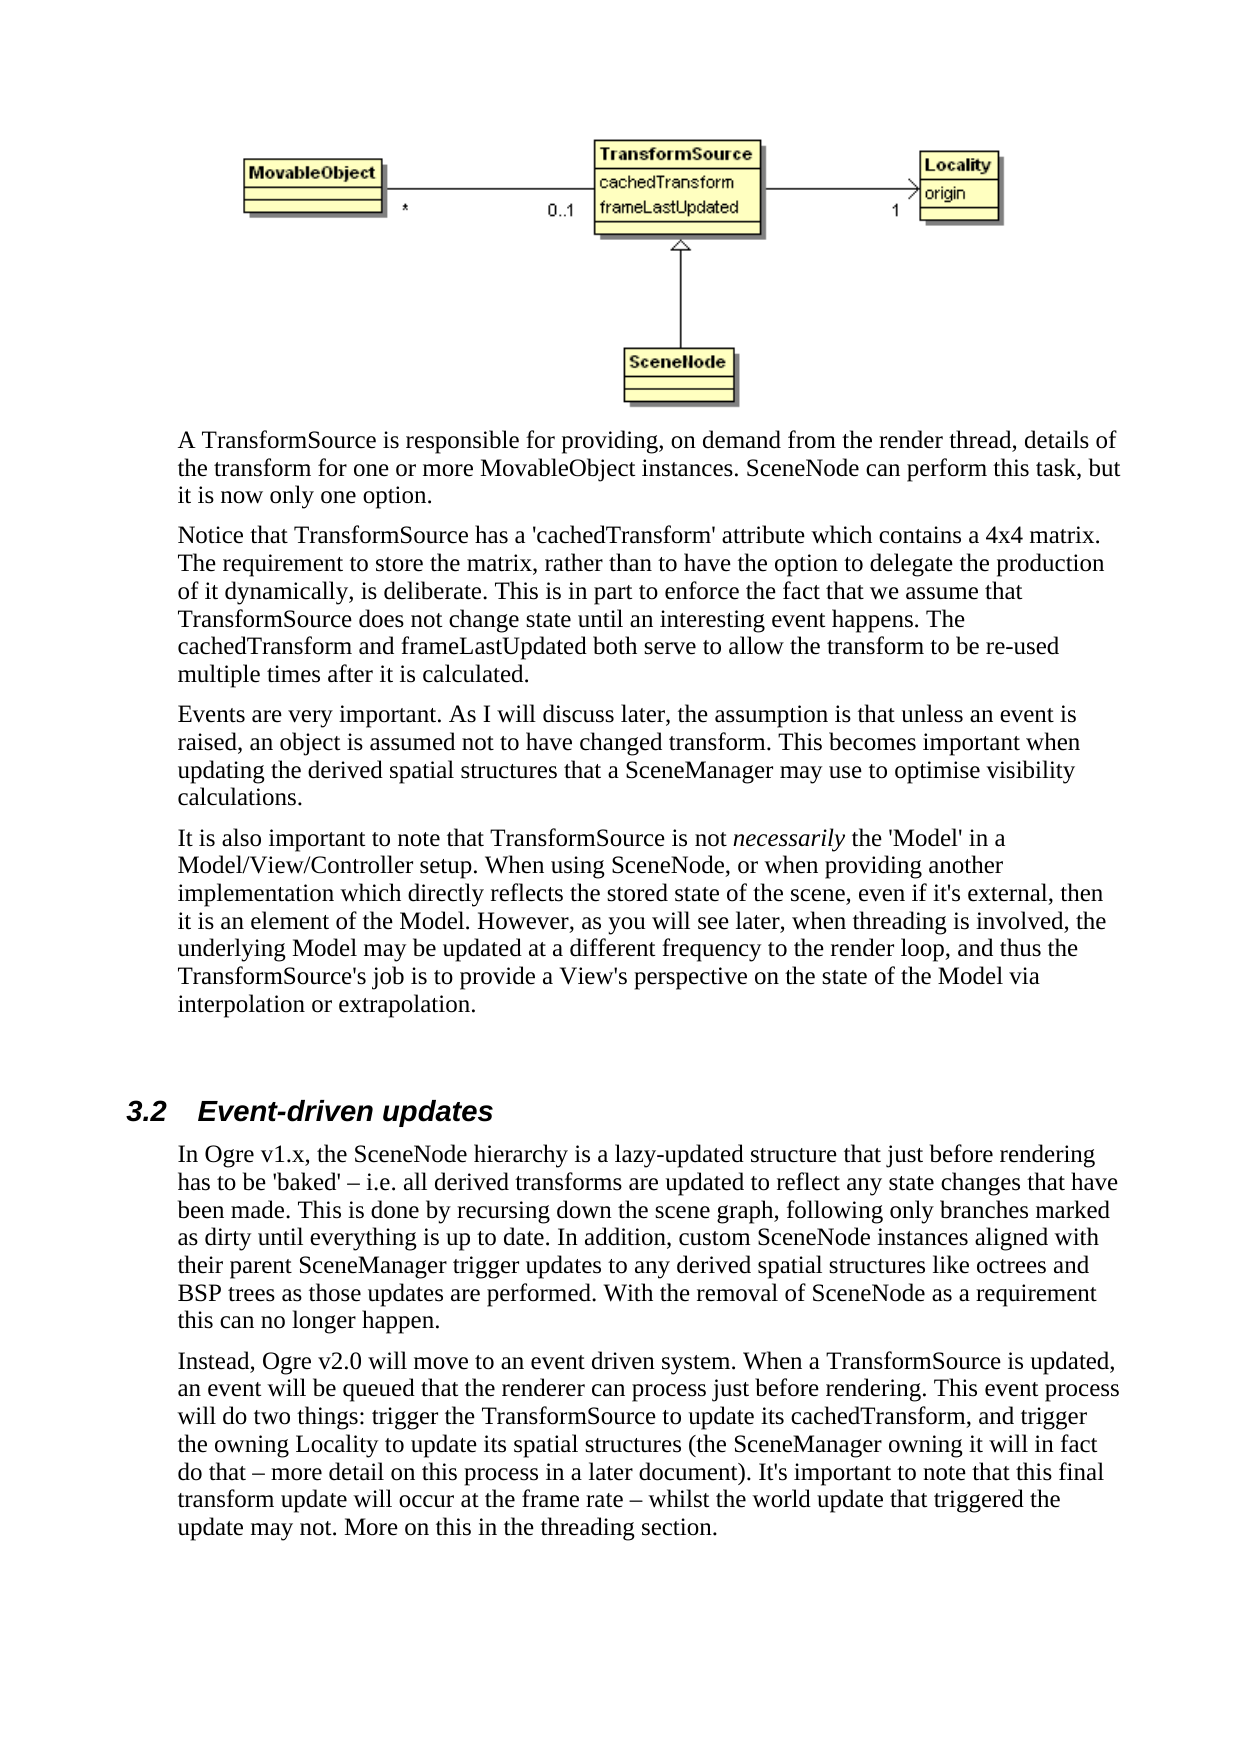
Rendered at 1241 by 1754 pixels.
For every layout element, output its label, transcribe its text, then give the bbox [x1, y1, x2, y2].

subtitle Event-driven updates [118, 1095, 1122, 1128]
text Instead, Ogre v2.0 will move to an event driven system. When a TransformSource is updated, an event will be queued that the renderer can process just before rendering. This event process will do two things: trigger the TransformSource to update its cachedTransform, and trigger the owning Locality to update its spatial structures (the SceneManager owning it will in fact do that – more detail on this process in a later document). It's important to note that this final transform update will occur at the frame rate – whilst the world update that triggered the update may not. More on this in the threading section. [177, 1347, 1122, 1541]
text In Ogre v1.x, the SceneNode hierarchy is a lazy-updated structure that just before rendering has to be 'baked' – i.e. all derived transforms are updated to reflect any state changes that have been made. This is done by recursing down the scene graph, following only branches marked as dirty until everything is up to date. In addition, custom SceneNode instances aligned with their parent SceneManager trigger updates to any derived spatial structures like octrees and BSP trees as those updates are performed. With the removal of SceneNode as a requirement this can no longer happen. [177, 1140, 1122, 1334]
text Events are very important. As I will discuss later, the assumption is that unless an event is raised, an object is assumed not to have changed transform. This becomes important when updating the derived spatial structures that a SceneManager may use to optimise visibility calculations. [177, 700, 1122, 811]
text It is also important to note that TransformSource is not necessarily the 'Model' in a Model/View/Controller setup. When using SceneNode, or when providing another implementation which directly reflects the stored state of the scene, even if it's external, then it is an element of the Model. However, as you will see later, when threading is involved, the underlying Model may be updated at a different frequency to the render loop, and thus the TransformSource's job is to provide a View's perspective on the state of the Model via interpolation or extrapolation. [177, 824, 1122, 1018]
text Notice that TransformSource has a 'cachedTransform' attribute which contains a 4x4 matrix. The requirement to store the matrix, rather than to have the option to delegate the production of it dynamically, is deliberate. This is in part to enforce the fact that we assume that TransformSource does not change state until an interesting event happens. The cachedTransform and frameLastUpdated both serve to allow the transform to be re-used multiple times after it is calculated. [177, 522, 1122, 688]
text A TransformSource is responsible for providing, on demand from the render thread, details of the transform for one or more MovableObject instances. SceneNode can perform this task, but it is now only one option. [177, 118, 1122, 509]
picture [217, 118, 1023, 426]
